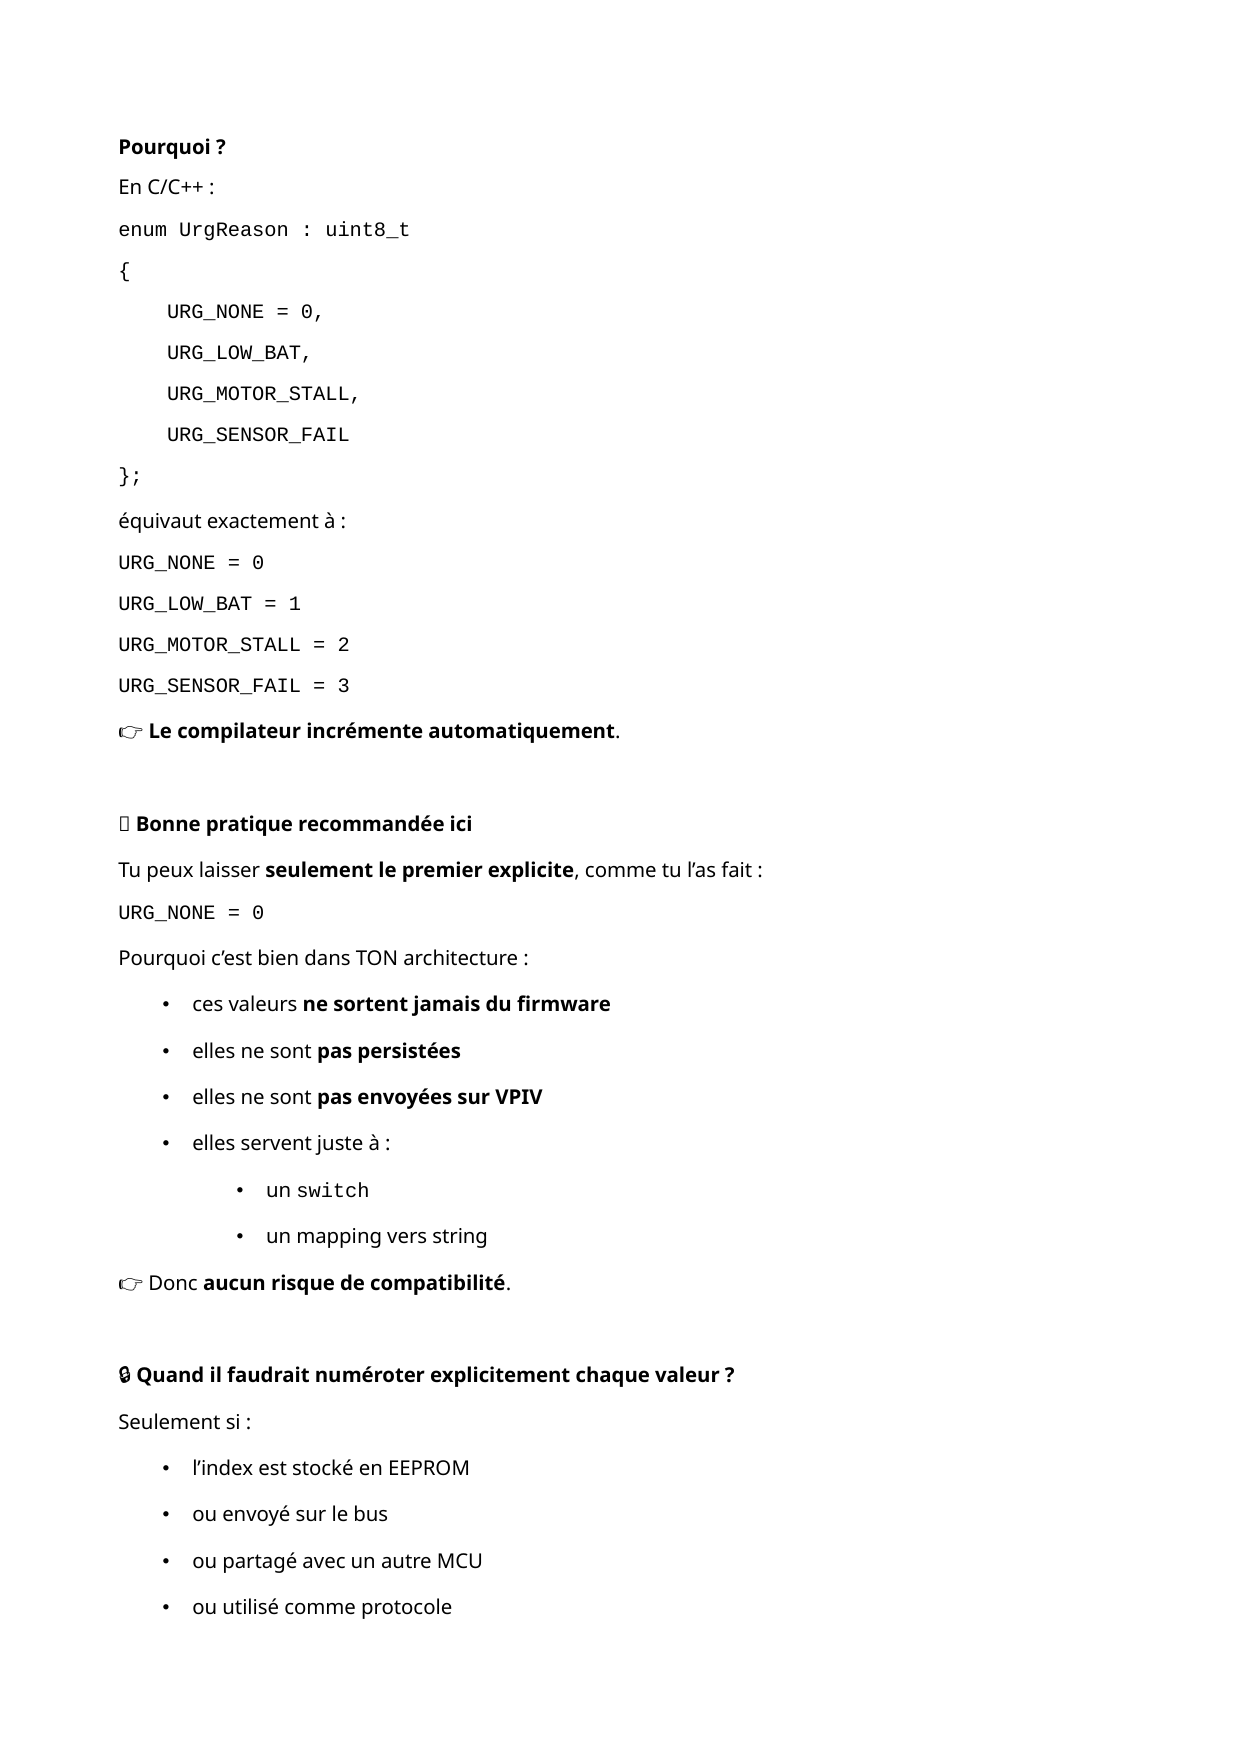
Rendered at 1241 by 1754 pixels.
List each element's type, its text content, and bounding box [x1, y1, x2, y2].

list ou partagé avec un autre MCU [162, 1546, 1122, 1574]
text Pourquoi c’est bien dans TON architecture : [118, 943, 1122, 971]
subtitle ✅ Bonne pratique recommandée ici [118, 810, 1122, 837]
text URG_LOW_BAT = 1 [118, 594, 1122, 617]
text URG_NONE = 0 [118, 553, 1122, 576]
text Seulement si : [118, 1407, 1122, 1435]
list l’index est stocké en EEPROM [162, 1454, 1122, 1481]
text URG_MOTOR_STALL = 2 [118, 635, 1122, 658]
list elles servent juste à : [162, 1129, 1122, 1157]
subtitle 🔒 Quand il faudrait numéroter explicitement chaque valeur ? [118, 1361, 1122, 1389]
list un mapping vers string [236, 1222, 1122, 1250]
text { [118, 260, 1122, 283]
list ces valeurs ne sortent jamais du firmware [162, 990, 1122, 1018]
text }; [118, 466, 1122, 488]
text 👉 Donc aucun risque de compatibilité. [118, 1268, 1122, 1296]
text URG_MOTOR_STALL, [118, 383, 1122, 406]
text 👉 Le compilateur incrémente automatiquement. [118, 717, 1122, 745]
list elles ne sont pas envoyées sur VPIV [162, 1083, 1122, 1110]
text enum UrgReason : uint8_t [118, 219, 1122, 242]
list ou utilisé comme protocole [162, 1593, 1122, 1621]
subtitle Pourquoi ? [118, 133, 1122, 160]
list elles ne sont pas persistées [162, 1036, 1122, 1064]
list un switch [236, 1175, 1122, 1203]
text URG_SENSOR_FAIL = 3 [118, 676, 1122, 699]
text Tu peux laisser seulement le premier explicite, comme tu l’as fait : [118, 856, 1122, 884]
text URG_SENSOR_FAIL [118, 424, 1122, 447]
text équivaut exactement à : [118, 507, 1122, 534]
text URG_LOW_BAT, [118, 342, 1122, 365]
text URG_NONE = 0, [118, 301, 1122, 324]
text En C/C++ : [118, 173, 1122, 201]
list ou envoyé sur le bus [162, 1500, 1122, 1528]
text URG_NONE = 0 [118, 902, 1122, 926]
